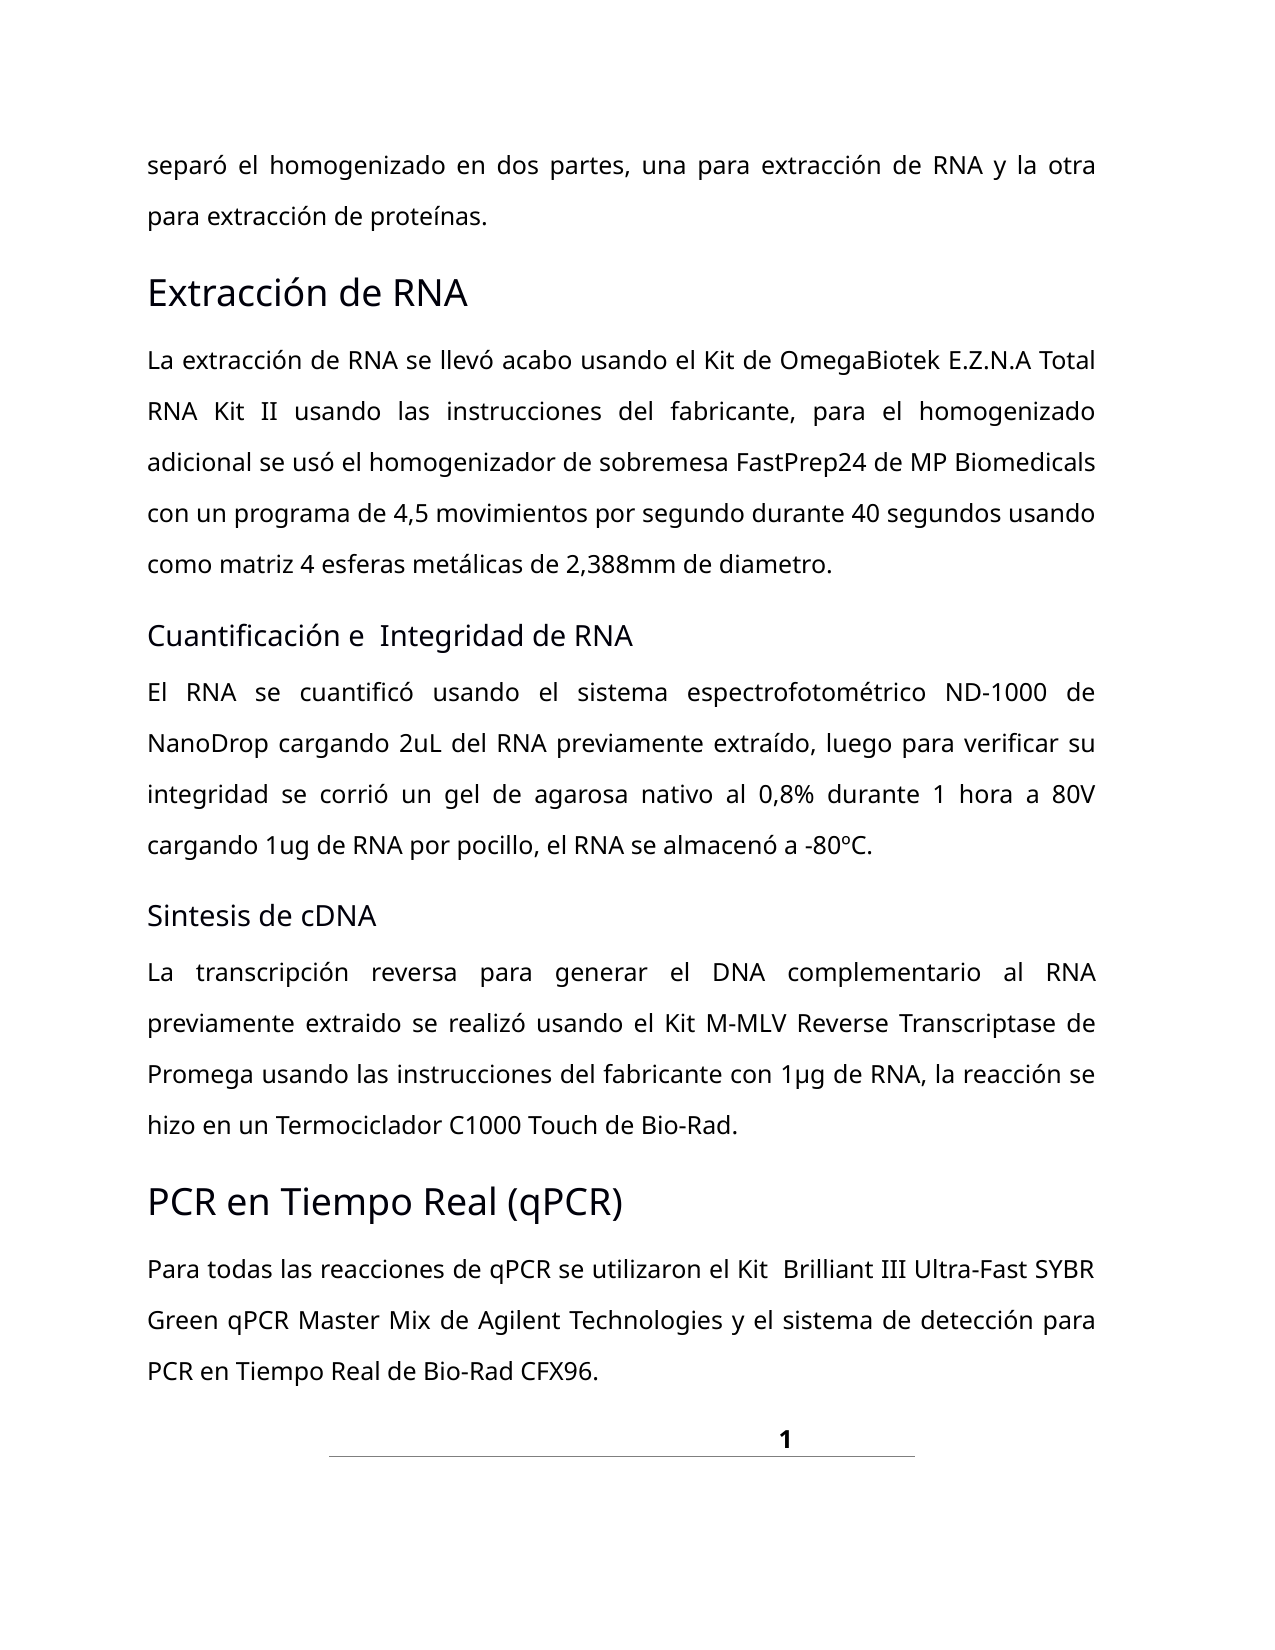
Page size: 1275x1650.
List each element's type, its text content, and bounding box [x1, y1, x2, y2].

table_header 1 [767, 1422, 914, 1456]
text La transcripción reversa para generar el DNA complementario al RNA previamente extraido se realizó usando el Kit M-MLV Reverse Transcriptase de Promega usando las instrucciones del fabricante con 1µg de RNA, la reacción se hizo en un Termociclador C1000 Touch de Bio-Rad. [147, 954, 1097, 1142]
text Extracción de RNA [147, 266, 1097, 317]
subtitle Cuantificación e Integridad de RNA [147, 615, 1097, 654]
table_header [329, 1422, 767, 1456]
text La extracción de RNA se llevó acabo usando el Kit de OmegaBiotek E.Z.N.A Total RNA Kit II usando las instrucciones del fabricante, para el homogenizado adicional se usó el homogenizador de sobremesa FastPrep24 de MP Biomedicals con un programa de 4,5 movimientos por segundo durante 40 segundos usando como matriz 4 esferas metálicas de 2,388mm de diametro. [147, 343, 1097, 581]
text Para todas las reacciones de qPCR se utilizaron el Kit Brilliant III Ultra-Fast SYBR Green qPCR Master Mix de Agilent Technologies y el sistema de detección para PCR en Tiempo Real de Bio-Rad CFX96. [147, 1252, 1097, 1388]
text El RNA se cuantificó usando el sistema espectrofotométrico ND-1000 de NanoDrop cargando 2uL del RNA previamente extraído, luego para verificar su integridad se corrió un gel de agarosa nativo al 0,8% durante 1 hora a 80V cargando 1ug de RNA por pocillo, el RNA se almacenó a -80ºC. [147, 674, 1097, 861]
subtitle Sintesis de cDNA [147, 895, 1097, 935]
text PCR en Tiempo Real (qPCR) [147, 1175, 1097, 1226]
text separó el homogenizado en dos partes, una para extracción de RNA y la otra para extracción de proteínas. [147, 148, 1097, 233]
